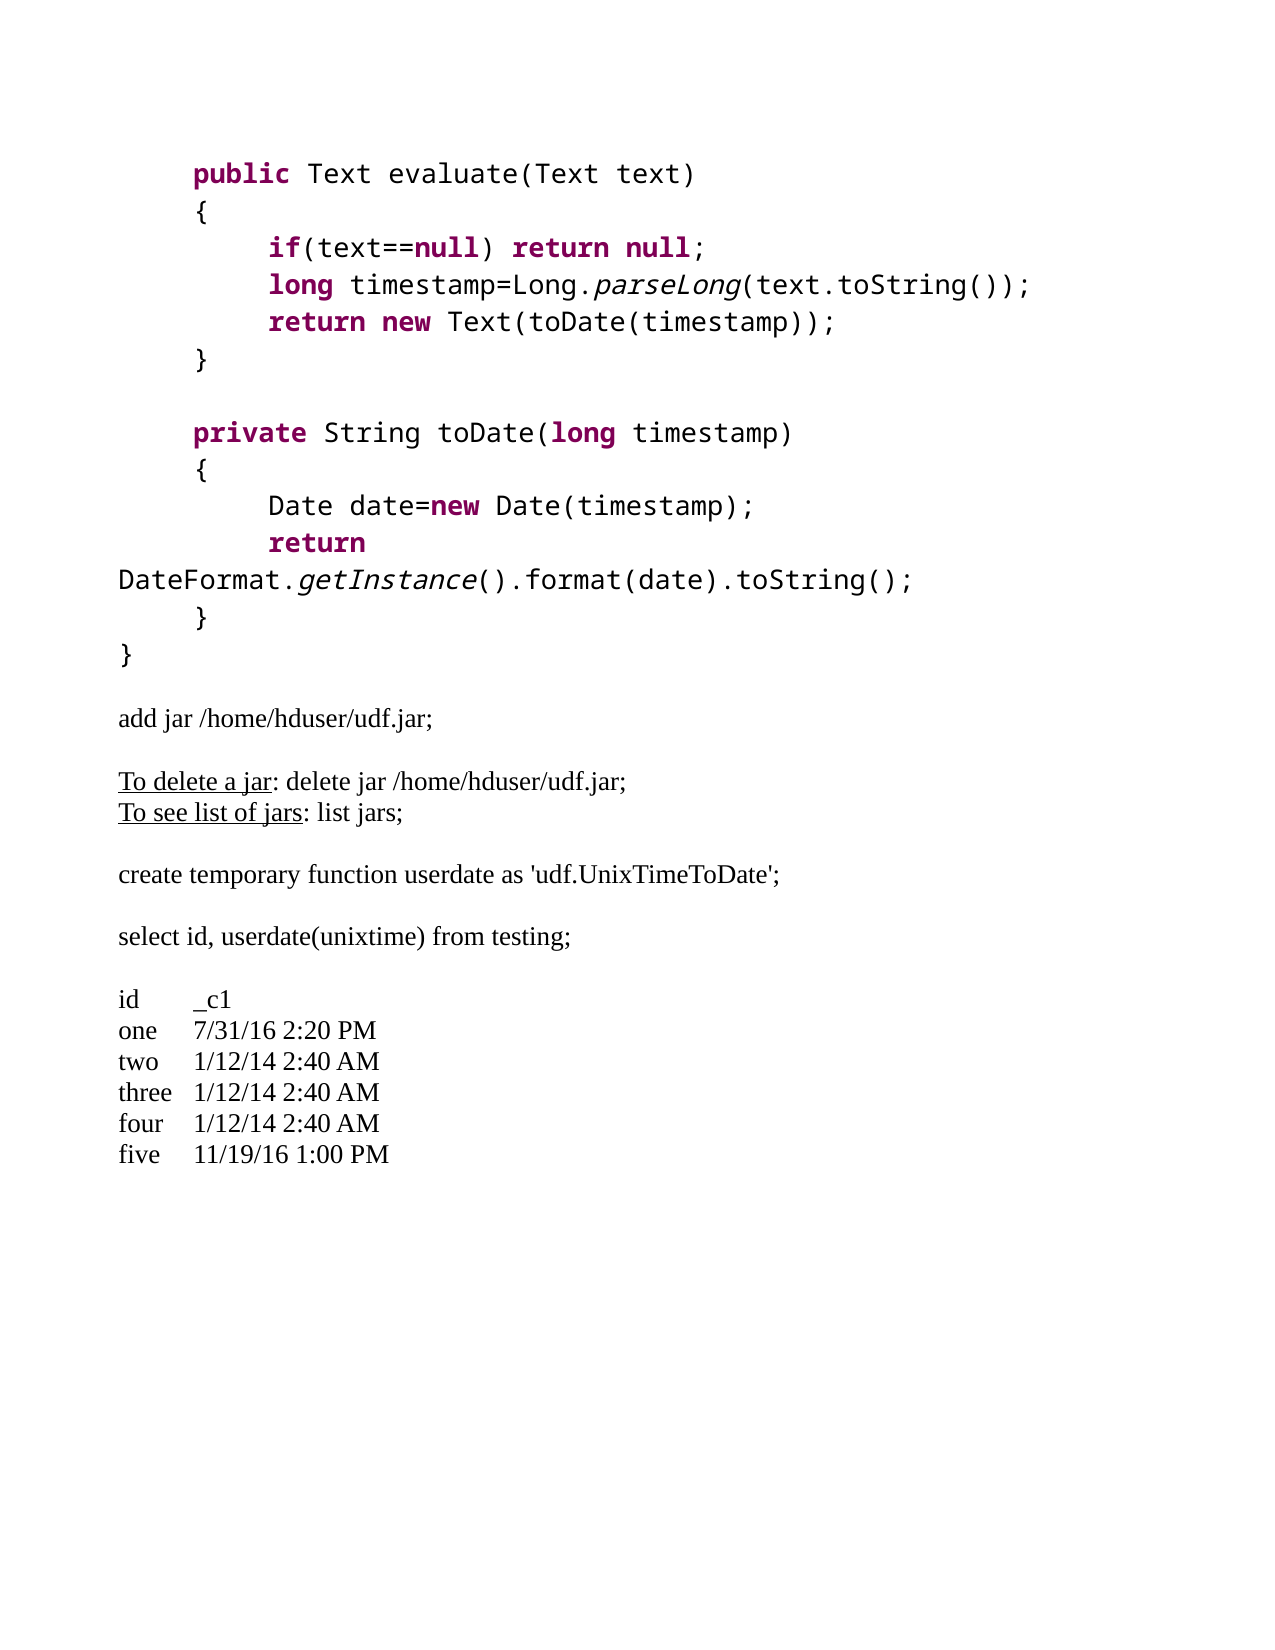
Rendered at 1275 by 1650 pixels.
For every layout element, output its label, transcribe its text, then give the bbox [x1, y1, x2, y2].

text } [118, 339, 1157, 376]
text add jar /home/hduser/udf.jar; [118, 702, 1157, 733]
text one 7/31/16 2:20 PM [118, 1014, 1157, 1045]
text if(text==null) return null; [118, 229, 1157, 266]
text public Text evaluate(Text text) [118, 155, 1157, 192]
text two 1/12/14 2:40 AM [118, 1045, 1157, 1076]
text { [118, 450, 1157, 487]
text id _c1 [118, 983, 1157, 1014]
text create temporary function userdate as 'udf.UnixTimeToDate'; [118, 858, 1157, 889]
text long timestamp=Long.parseLong(text.toString()); [118, 266, 1157, 302]
text select id, userdate(unixtime) from testing; [118, 920, 1157, 952]
text } [118, 597, 1157, 634]
text To see list of jars: list jars; [118, 796, 1157, 827]
text five 11/19/16 1:00 PM [118, 1138, 1157, 1169]
text return DateFormat.getInstance().format(date).toString(); [118, 524, 1157, 597]
text } [118, 634, 1157, 671]
text return new Text(toDate(timestamp)); [118, 302, 1157, 339]
text To delete a jar: delete jar /home/hduser/udf.jar; [118, 765, 1157, 796]
text Date date=new Date(timestamp); [118, 487, 1157, 524]
text four 1/12/14 2:40 AM [118, 1107, 1157, 1138]
text private String toDate(long timestamp) [118, 413, 1157, 450]
text { [118, 192, 1157, 229]
text three 1/12/14 2:40 AM [118, 1076, 1157, 1107]
